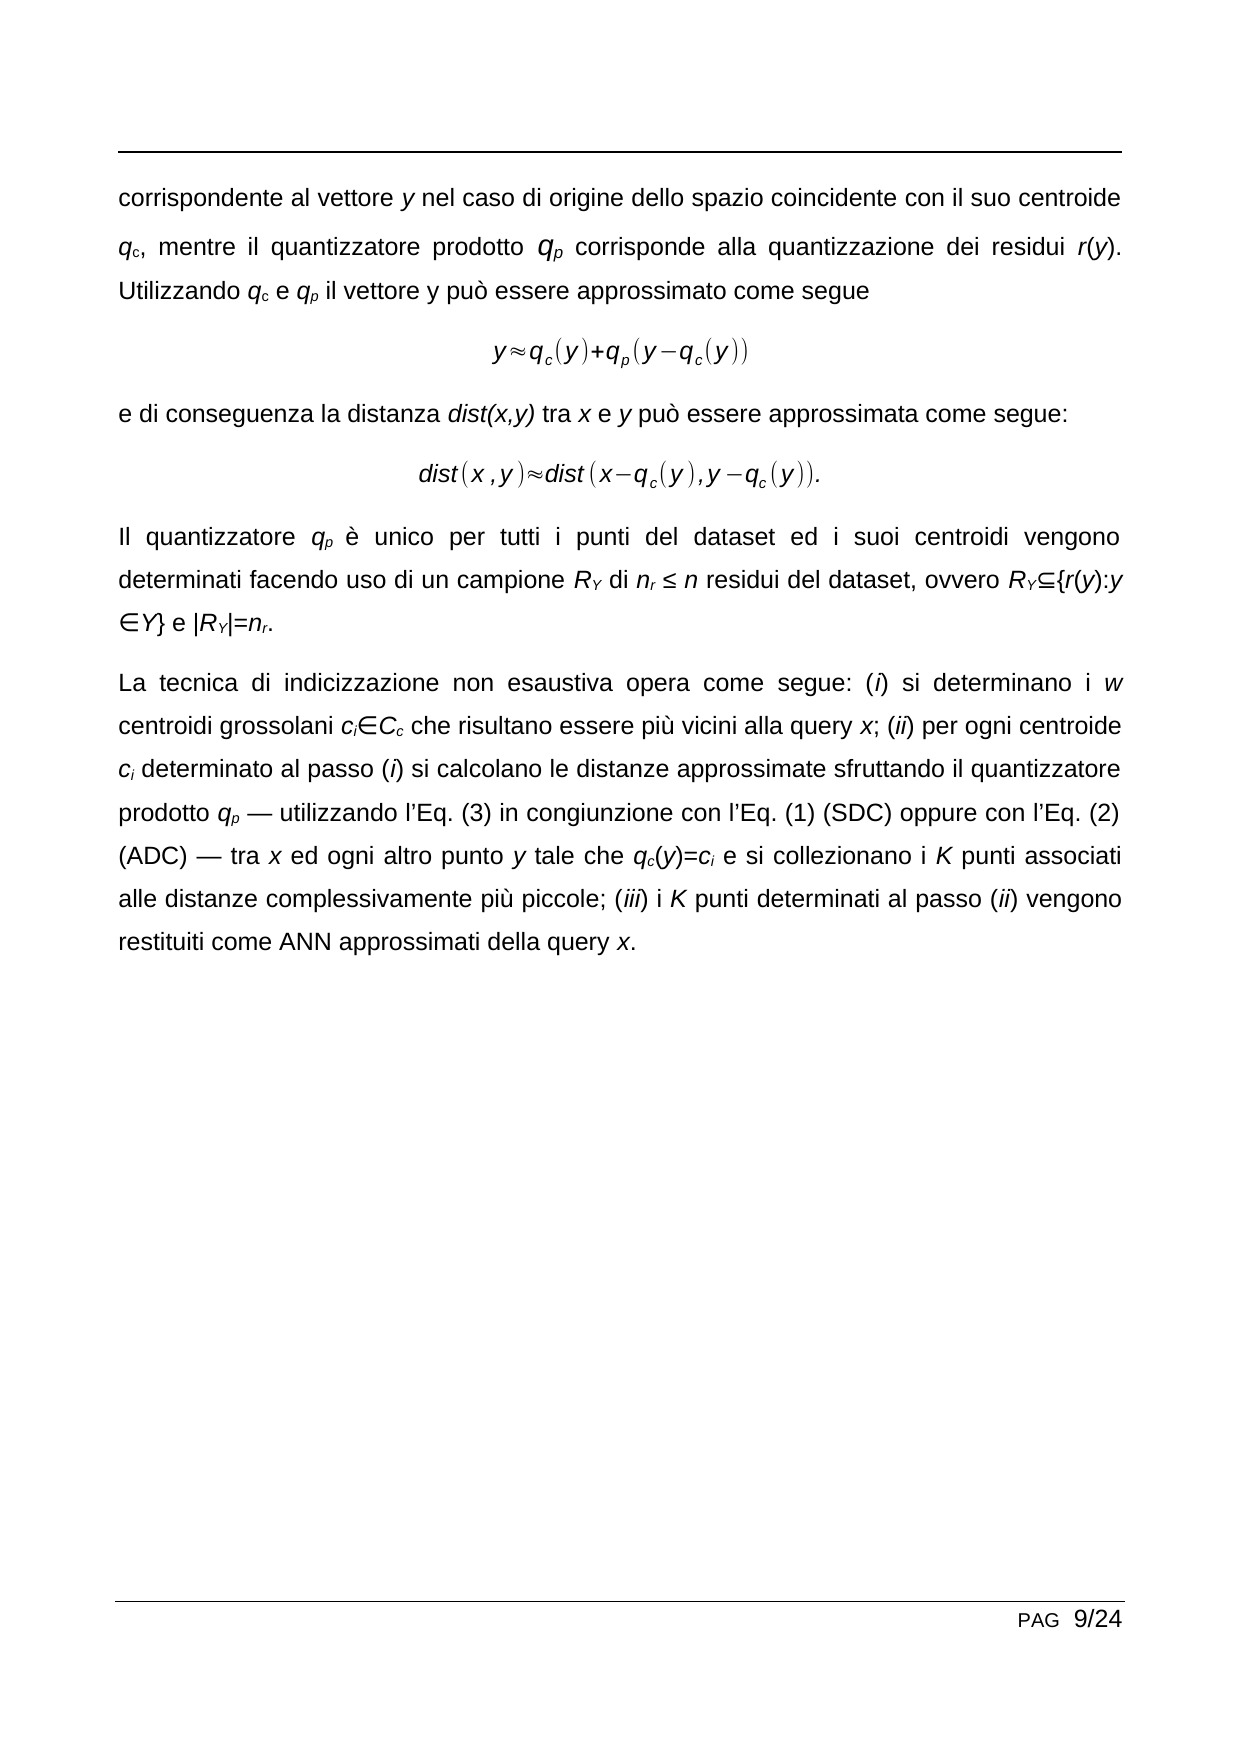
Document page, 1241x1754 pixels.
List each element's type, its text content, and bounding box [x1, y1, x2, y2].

text La tecnica di indicizzazione non esaustiva opera come segue: (i) si determinano i w centroidi grossolani ci∈Cc che risultano essere più vicini alla query x; (ii) per ogni centroide ci determinato al passo (i) si calcolano le distanze approssimate sfruttando il quantizzatore prodotto qp — utilizzando l’Eq. (3) in congiunzione con l’Eq. (1) (SDC) oppure con l’Eq. (2) (ADC) — tra x ed ogni altro punto y tale che qc(y)=ci e si collezionano i K punti associati alle distanze complessivamente più piccole; (iii) i K punti determinati al passo (ii) vengono restituiti come ANN approssimati della query x. [118, 668, 1122, 956]
text corrispondente al vettore y nel caso di origine dello spazio coincidente con il suo centroide qc, mentre il quantizzatore prodotto qp corrisponde alla quantizzazione dei residui r(y). Utilizzando qc e qp il vettore y può essere approssimato come segue [118, 183, 1122, 305]
text e di conseguenza la distanza dist(x,y) tra x e y può essere approssimata come segue: [118, 399, 1122, 428]
text Il quantizzatore qp è unico per tutti i punti del dataset ed i suoi centroidi vengono determinati facendo uso di un campione RY di nr ≤ n residui del dataset, ovvero RY⊆{r(y):y ∈Y} e |RY|=nr. [118, 522, 1122, 637]
